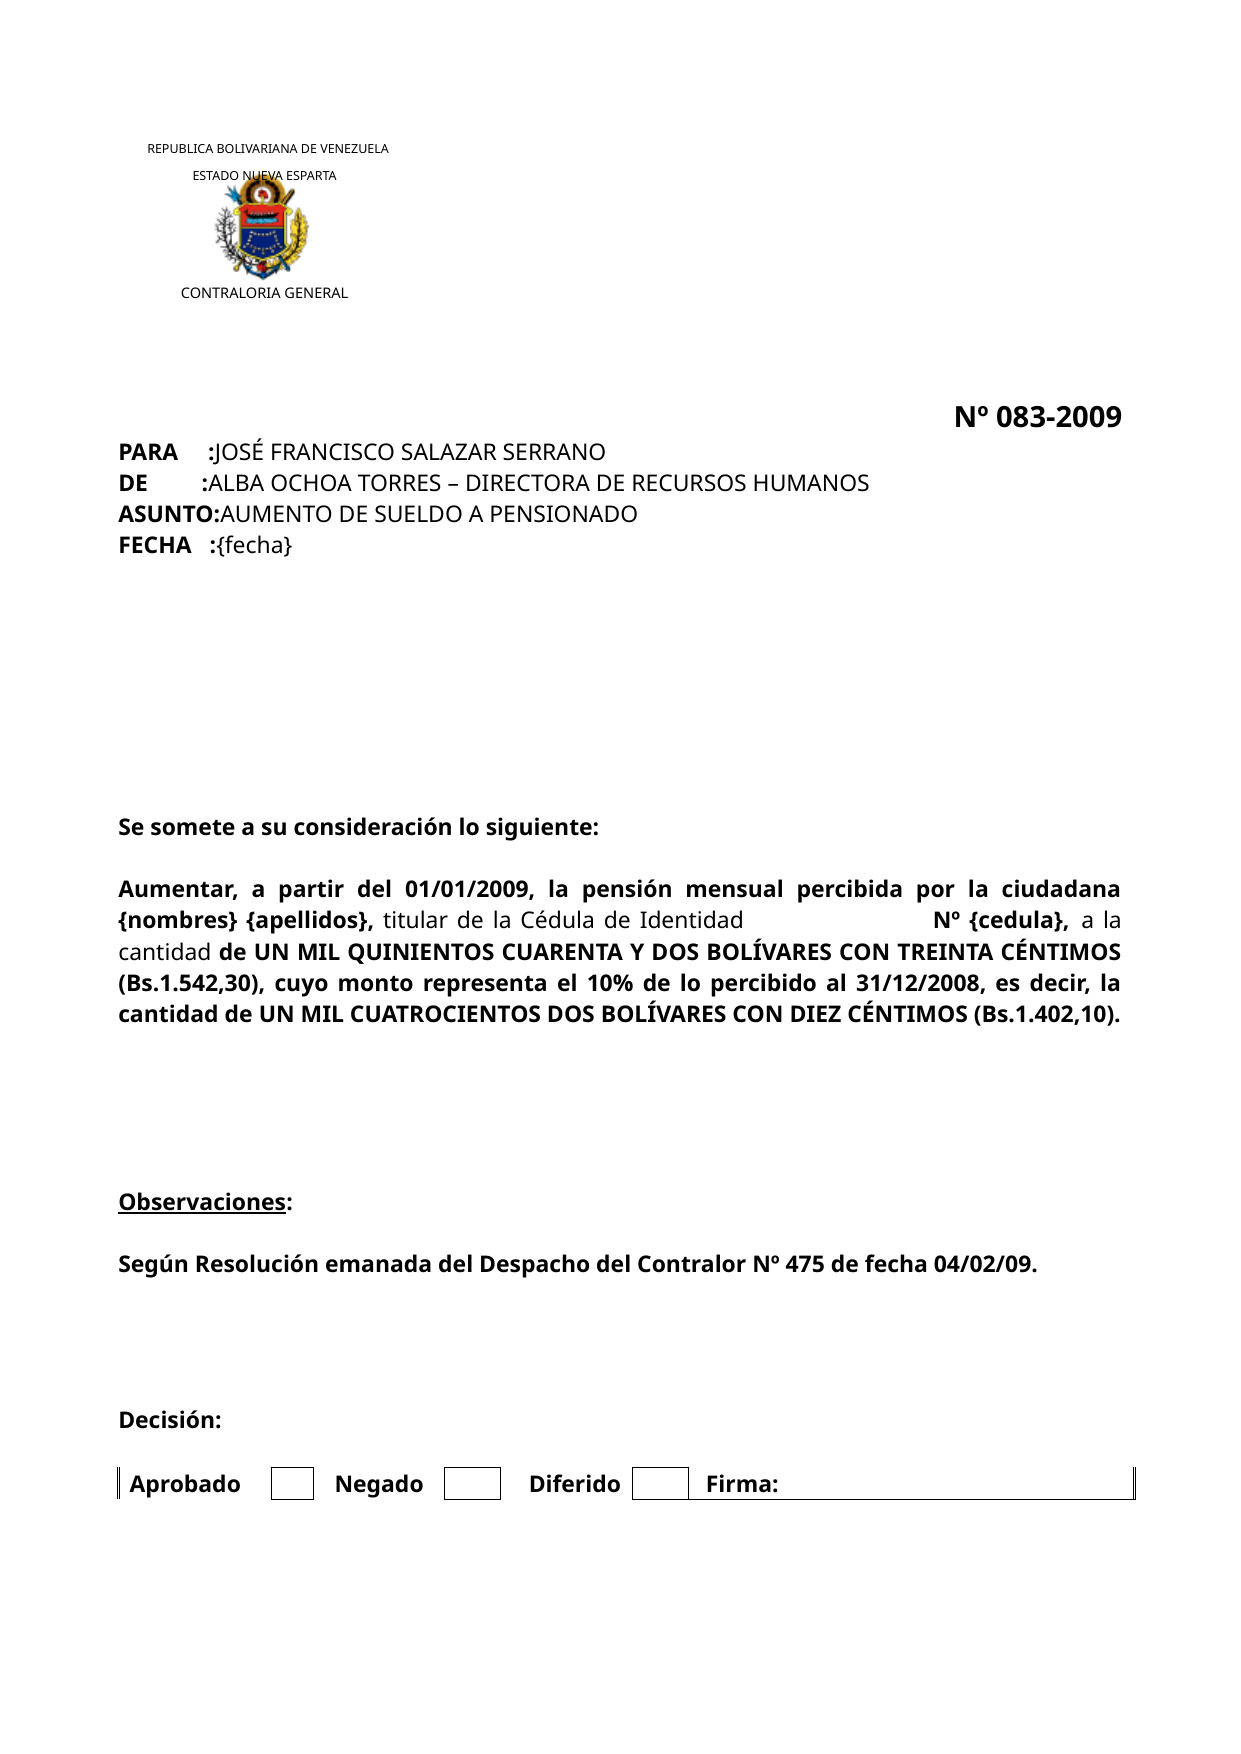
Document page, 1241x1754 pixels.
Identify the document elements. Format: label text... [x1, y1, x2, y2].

table_header [272, 1468, 313, 1499]
table_header [445, 1468, 500, 1499]
table_header Diferido [501, 1467, 632, 1499]
text Según Resolución emanada del Despacho del Contralor Nº 475 de fecha 04/02/09. [118, 1248, 1122, 1279]
picture [213, 173, 318, 288]
table_header [633, 1468, 688, 1499]
text Nº 083-2009 [118, 396, 1122, 436]
text DE :ALBA OCHOA TORRES – DIRECTORA DE RECURSOS HUMANOS [118, 467, 1122, 498]
text FECHA :{fecha} [118, 529, 1122, 561]
table_header Firma: [689, 1467, 1133, 1499]
text Se somete a su consideración lo siguiente: [118, 811, 1122, 842]
text ASUNTO:AUMENTO DE SUELDO A PENSIONADO [118, 498, 1122, 529]
text Decisión: [118, 1404, 1122, 1436]
table_header Aprobado [120, 1467, 271, 1499]
text Aumentar, a partir del 01/01/2009, la pensión mensual percibida por la ciudadana {nombres} {apellidos}, titular de la Cédula de Identidad Nº {cedula}, a la cantidad de UN MIL QUINIENTOS CUARENTA Y DOS BOLÍVARES CON TREINTA CÉNTIMOS (Bs.1.542,30), cuyo monto representa el 10% de lo percibido al 31/12/2008, es decir, la cantidad de UN MIL CUATROCIENTOS DOS BOLÍVARES CON DIEZ CÉNTIMOS (Bs.1.402,10). [118, 873, 1122, 1029]
table_header Negado [314, 1467, 444, 1499]
text PARA :JOSÉ FRANCISCO SALAZAR SERRANO [118, 436, 1122, 467]
text Observaciones: [118, 1186, 1122, 1217]
